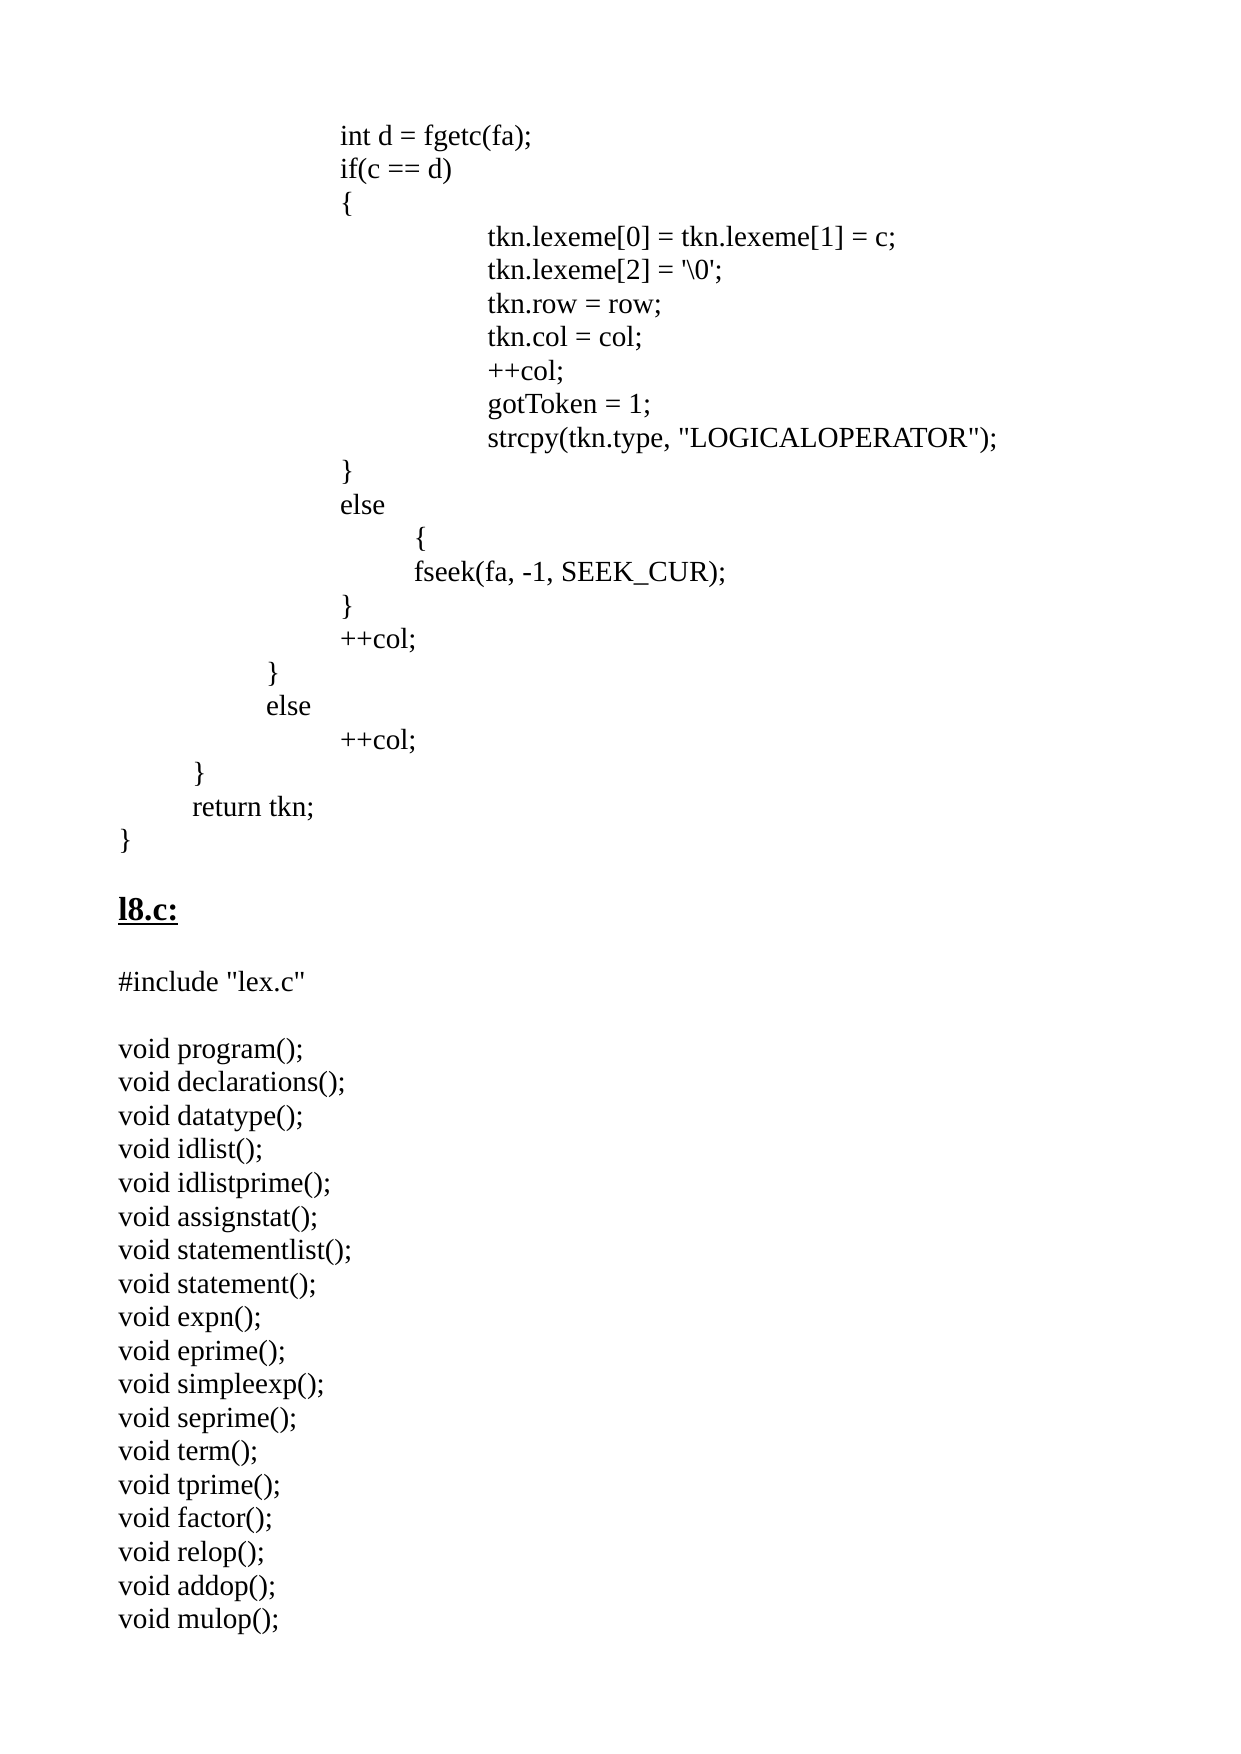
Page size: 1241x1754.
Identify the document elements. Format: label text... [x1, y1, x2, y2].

text void mulop(); [118, 1601, 1122, 1635]
text void eprime(); [118, 1333, 1122, 1366]
text void expn(); [118, 1299, 1122, 1333]
text void addop(); [118, 1568, 1122, 1601]
text l8.c: [118, 889, 1122, 928]
text { [118, 185, 1122, 219]
text void factor(); [118, 1501, 1122, 1534]
text if(c == d) [118, 152, 1122, 185]
text void statement(); [118, 1266, 1122, 1299]
text void seprime(); [118, 1400, 1122, 1433]
text tkn.row = row; [118, 286, 1122, 319]
text fseek(fa, -1, SEEK_CUR); [118, 554, 1122, 588]
text } [118, 588, 1122, 621]
text } [118, 655, 1122, 688]
text int d = fgetc(fa); [118, 118, 1122, 152]
text gotToken = 1; [118, 386, 1122, 420]
text return tkn; [118, 789, 1122, 822]
text void term(); [118, 1433, 1122, 1467]
text ++col; [118, 353, 1122, 386]
text ++col; [118, 621, 1122, 655]
text { [118, 521, 1122, 554]
text } [118, 453, 1122, 487]
text void tprime(); [118, 1467, 1122, 1501]
text else [118, 688, 1122, 722]
text void idlistprime(); [118, 1165, 1122, 1199]
text void idlist(); [118, 1132, 1122, 1165]
text ++col; [118, 722, 1122, 755]
text } [118, 822, 1122, 856]
text void declarations(); [118, 1064, 1122, 1098]
text tkn.lexeme[0] = tkn.lexeme[1] = c; [118, 219, 1122, 252]
text void assignstat(); [118, 1199, 1122, 1232]
text void relop(); [118, 1534, 1122, 1568]
text tkn.col = col; [118, 319, 1122, 353]
text } [118, 755, 1122, 789]
text tkn.lexeme[2] = '\0'; [118, 252, 1122, 286]
text void simpleexp(); [118, 1366, 1122, 1400]
text void datatype(); [118, 1098, 1122, 1132]
text else [118, 487, 1122, 521]
text #include "lex.c" [118, 964, 1122, 997]
text void program(); [118, 1031, 1122, 1064]
text void statementlist(); [118, 1232, 1122, 1266]
text strcpy(tkn.type, "LOGICALOPERATOR"); [118, 420, 1122, 453]
